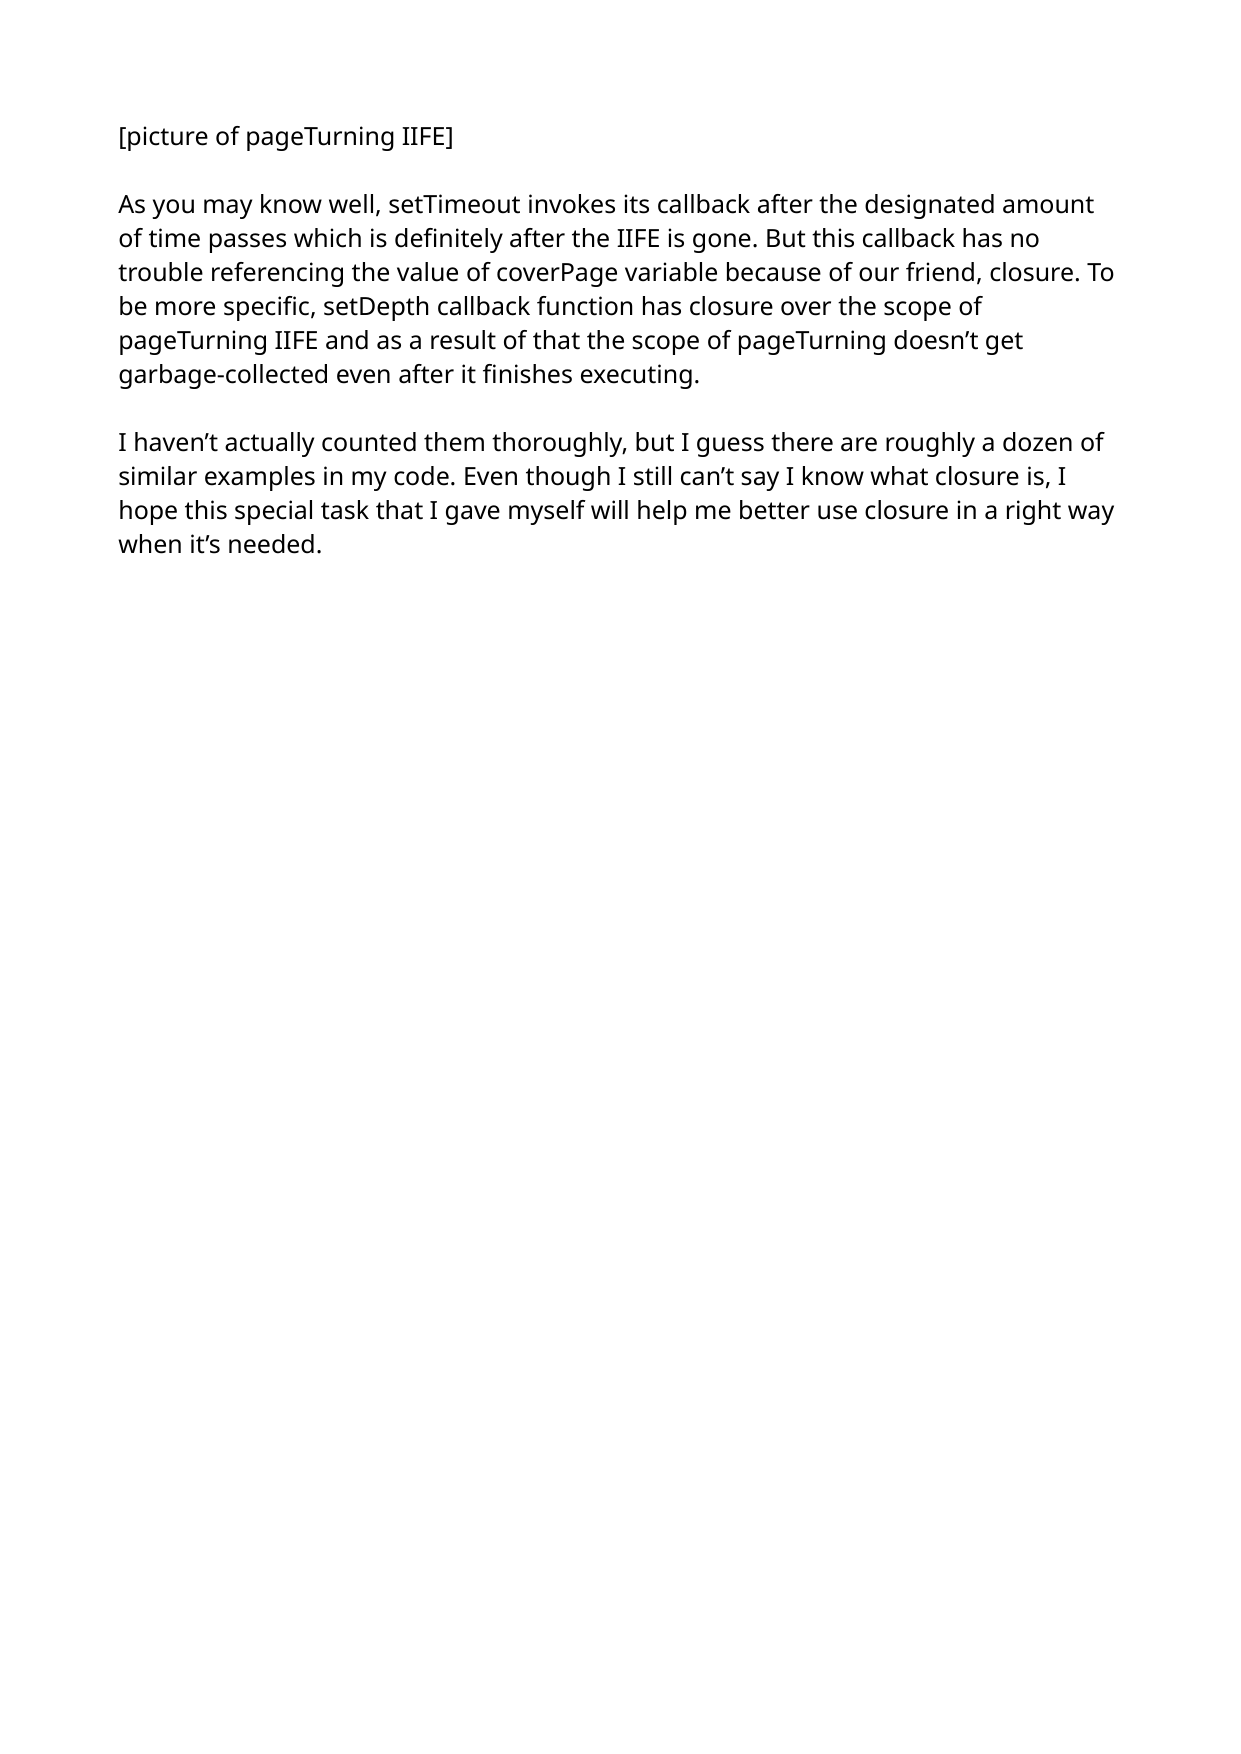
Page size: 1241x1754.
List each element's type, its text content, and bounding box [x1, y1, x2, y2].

text [picture of pageTurning IIFE] [118, 118, 1122, 152]
text As you may know well, setTimeout invokes its callback after the designated amount of time passes which is definitely after the IIFE is gone. But this callback has no trouble referencing the value of coverPage variable because of our friend, closure. To be more specific, setDepth callback function has closure over the scope of pageTurning IIFE and as a result of that the scope of pageTurning doesn’t get garbage-collected even after it finishes executing. [118, 186, 1122, 391]
text I haven’t actually counted them thoroughly, but I guess there are roughly a dozen of similar examples in my code. Even though I still can’t say I know what closure is, I hope this special task that I gave myself will help me better use closure in a right way when it’s needed. [118, 425, 1122, 561]
